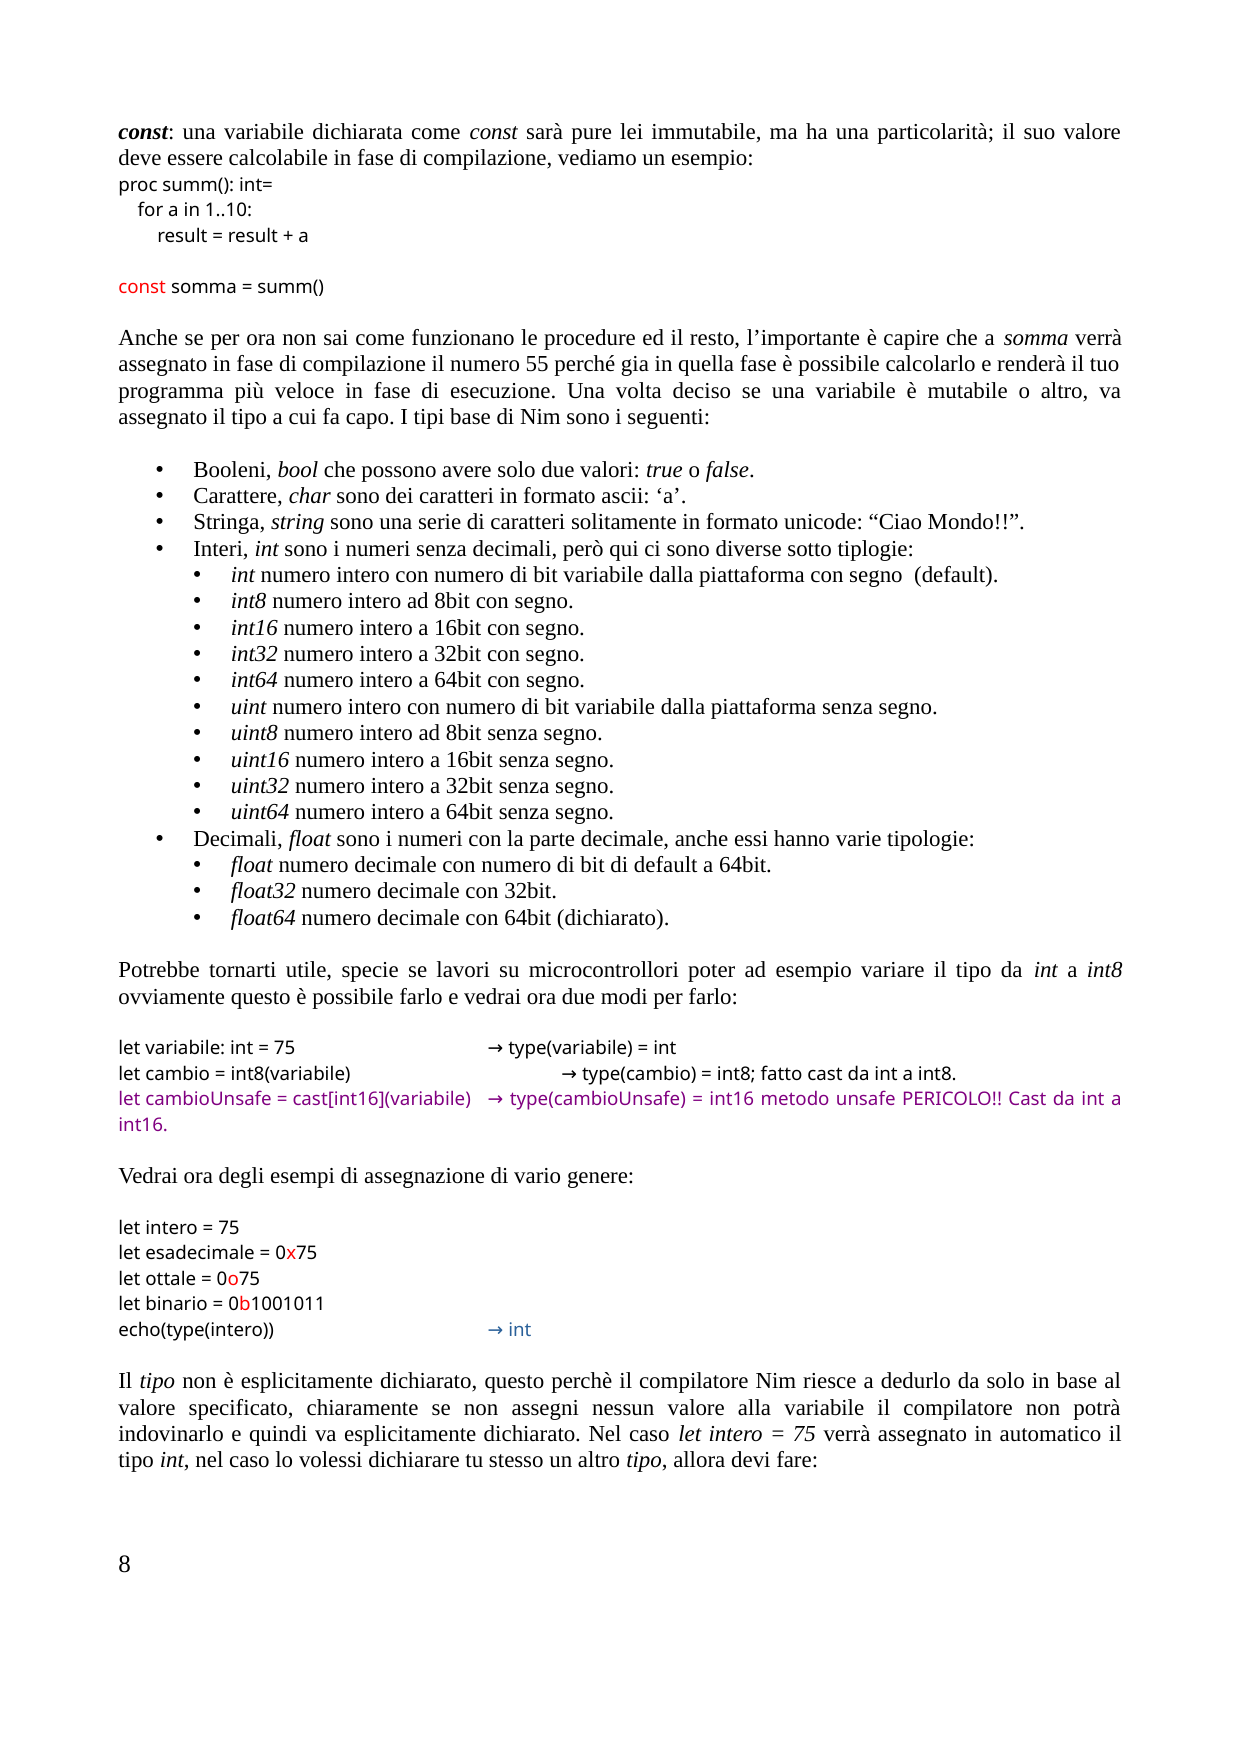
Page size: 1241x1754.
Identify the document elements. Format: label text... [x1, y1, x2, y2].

list uint32 numero intero a 32bit senza segno. [193, 772, 1122, 798]
list int16 numero intero a 16bit con segno. [193, 614, 1122, 640]
list uint64 numero intero a 64bit senza segno. [193, 798, 1122, 825]
text Anche se per ora non sai come funzionano le procedure ed il resto, l’importante è capire che a somma verrà assegnato in fase di compilazione il numero 55 perché gia in quella fase è possibile calcolarlo e renderà il tuo programma più veloce in fase di esecuzione. Una volta deciso se una variabile è mutabile o altro, va assegnato il tipo a cui fa capo. I tipi base di Nim sono i seguenti: [118, 324, 1122, 429]
text let binario = 0b1001011 [118, 1291, 1122, 1316]
text Vedrai ora degli esempi di assegnazione di vario genere: [118, 1162, 1122, 1189]
text result = result + a [118, 222, 1122, 247]
text Il tipo non è esplicitamente dichiarato, questo perchè il compilatore Nim riesce a dedurlo da solo in base al valore specificato, chiaramente se non assegni nessun valore alla variabile il compilatore non potrà indovinarlo e quindi va esplicitamente dichiarato. Nel caso let intero = 75 verrà assegnato in automatico il tipo int, nel caso lo volessi dichiarare tu stesso un altro tipo, allora devi fare: [118, 1367, 1122, 1473]
list float64 numero decimale con 64bit (dichiarato). [193, 904, 1122, 930]
text let cambioUnsafe = cast[int16](variabile) → type(cambioUnsafe) = int16 metodo unsafe PERICOLO!! Cast da int a int16. [118, 1086, 1122, 1137]
list int64 numero intero a 64bit con segno. [193, 667, 1122, 693]
list uint16 numero intero a 16bit senza segno. [193, 746, 1122, 772]
text const: una variabile dichiarata come const sarà pure lei immutabile, ma ha una particolarità; il suo valore deve essere calcolabile in fase di compilazione, vediamo un esempio: [118, 118, 1122, 171]
text let intero = 75 [118, 1214, 1122, 1240]
list Booleni, bool che possono avere solo due valori: true o false. [156, 456, 1122, 482]
text for a in 1..10: [118, 196, 1122, 222]
list uint8 numero intero ad 8bit senza segno. [193, 719, 1122, 746]
list int8 numero intero ad 8bit con segno. [193, 587, 1122, 614]
text proc summ(): int= [118, 171, 1122, 196]
text Potrebbe tornarti utile, specie se lavori su microcontrollori poter ad esempio variare il tipo da int a int8 ovviamente questo è possibile farlo e vedrai ora due modi per farlo: [118, 956, 1122, 1009]
list Carattere, char sono dei caratteri in formato ascii: ‘a’. [156, 482, 1122, 508]
list Interi, int sono i numeri senza decimali, però qui ci sono diverse sotto tiplogie: [156, 535, 1122, 561]
text let cambio = int8(variabile) → type(cambio) = int8; fatto cast da int a int8. [118, 1060, 1122, 1086]
list float numero decimale con numero di bit di default a 64bit. [193, 851, 1122, 877]
list Decimali, float sono i numeri con la parte decimale, anche essi hanno varie tipologie: [156, 825, 1122, 851]
list uint numero intero con numero di bit variabile dalla piattaforma senza segno. [193, 693, 1122, 719]
text let variabile: int = 75 → type(variabile) = int [118, 1035, 1122, 1060]
list int32 numero intero a 32bit con segno. [193, 640, 1122, 667]
text let ottale = 0o75 [118, 1265, 1122, 1291]
text const somma = summ() [118, 273, 1122, 298]
list float32 numero decimale con 32bit. [193, 877, 1122, 904]
list int numero intero con numero di bit variabile dalla piattaforma con segno (default). [193, 561, 1122, 587]
text echo(type(intero)) → int [118, 1316, 1122, 1342]
list Stringa, string sono una serie di caratteri solitamente in formato unicode: “Ciao Mondo!!”. [156, 508, 1122, 535]
text let esadecimale = 0x75 [118, 1240, 1122, 1265]
